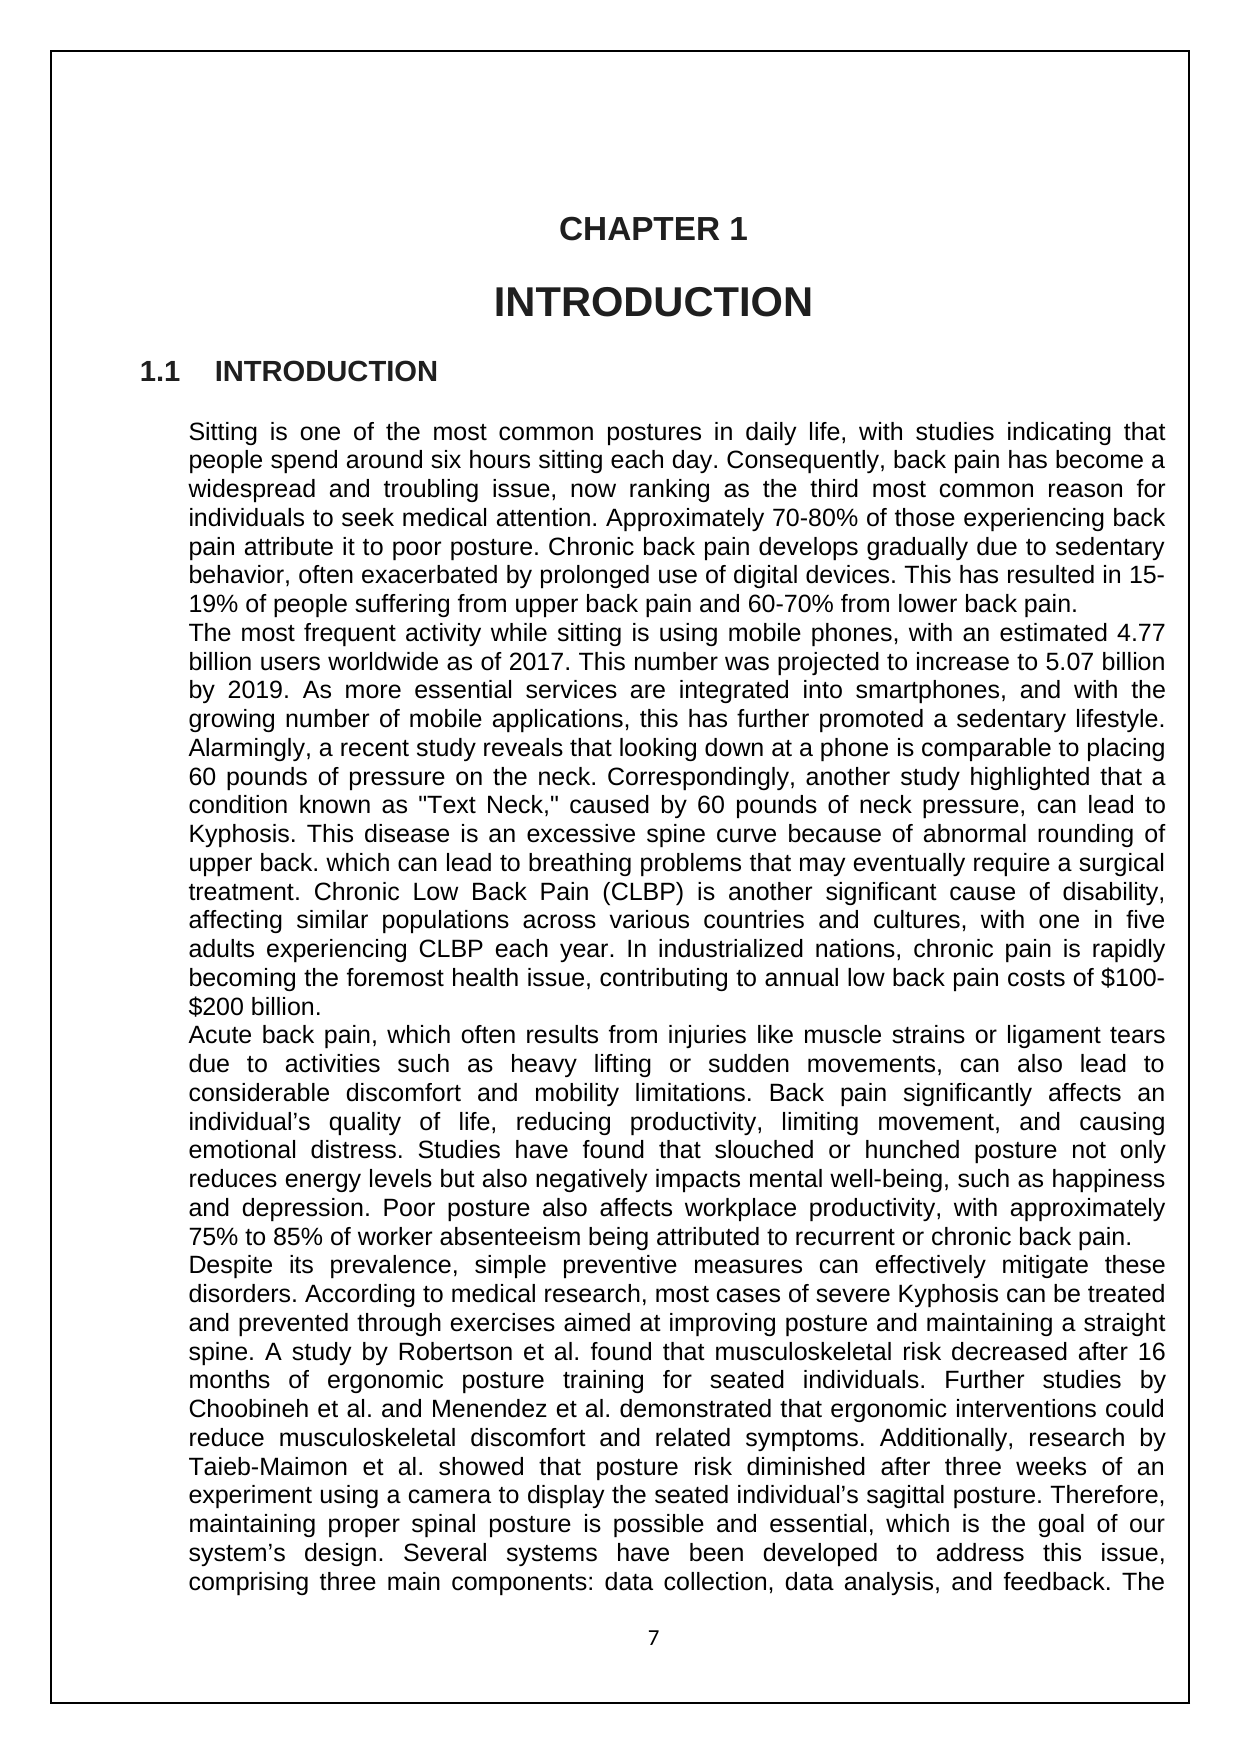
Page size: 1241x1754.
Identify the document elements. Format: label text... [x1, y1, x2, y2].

text CHAPTER 1 [139, 209, 1167, 248]
text Despite its prevalence, simple preventive measures can effectively mitigate these disorders. According to medical research, most cases of severe Kyphosis can be treated and prevented through exercises aimed at improving posture and maintaining a straight spine. A study by Robertson et al. found that musculoskeletal risk decreased after 16 months of ergonomic posture training for seated individuals. Further studies by Choobineh et al. and Menendez et al. demonstrated that ergonomic interventions could reduce musculoskeletal discomfort and related symptoms. Additionally, research by Taieb-Maimon et al. showed that posture risk diminished after three weeks of an experiment using a camera to display the seated individual’s sagittal posture. Therefore, maintaining proper spinal posture is possible and essential, which is the goal of our system’s design. Several systems have been developed to address this issue, comprising three main components: data collection, data analysis, and feedback. The [188, 1250, 1167, 1595]
text Sitting is one of the most common postures in daily life, with studies indicating that people spend around six hours sitting each day. Consequently, back pain has become a widespread and troubling issue, now ranking as the third most common reason for individuals to seek medical attention. Approximately 70-80% of those experiencing back pain attribute it to poor posture. Chronic back pain develops gradually due to sedentary behavior, often exacerbated by prolonged use of digital devices. This has resulted in 15-19% of people suffering from upper back pain and 60-70% from lower back pain. [188, 417, 1167, 618]
text Acute back pain, which often results from injuries like muscle strains or ligament tears due to activities such as heavy lifting or sudden movements, can also lead to considerable discomfort and mobility limitations. Back pain significantly affects an individual’s quality of life, reducing productivity, limiting movement, and causing emotional distress. Studies have found that slouched or hunched posture not only reduces energy levels but also negatively impacts mental well-being, such as happiness and depression. Poor posture also affects workplace productivity, with approximately 75% to 85% of worker absenteeism being attributed to recurrent or chronic back pain. [188, 1020, 1167, 1250]
list INTRODUCTION [139, 354, 1167, 387]
text INTRODUCTION [139, 277, 1167, 325]
text The most frequent activity while sitting is using mobile phones, with an estimated 4.77 billion users worldwide as of 2017. This number was projected to increase to 5.07 billion by 2019. As more essential services are integrated into smartphones, and with the growing number of mobile applications, this has further promoted a sedentary lifestyle. Alarmingly, a recent study reveals that looking down at a phone is comparable to placing 60 pounds of pressure on the neck. Correspondingly, another study highlighted that a condition known as "Text Neck," caused by 60 pounds of neck pressure, can lead to Kyphosis. This disease is an excessive spine curve because of abnormal rounding of upper back. which can lead to breathing problems that may eventually require a surgical treatment. Chronic Low Back Pain (CLBP) is another significant cause of disability, affecting similar populations across various countries and cultures, with one in five adults experiencing CLBP each year. In industrialized nations, chronic pain is rapidly becoming the foremost health issue, contributing to annual low back pain costs of $100-$200 billion. [188, 618, 1167, 1020]
